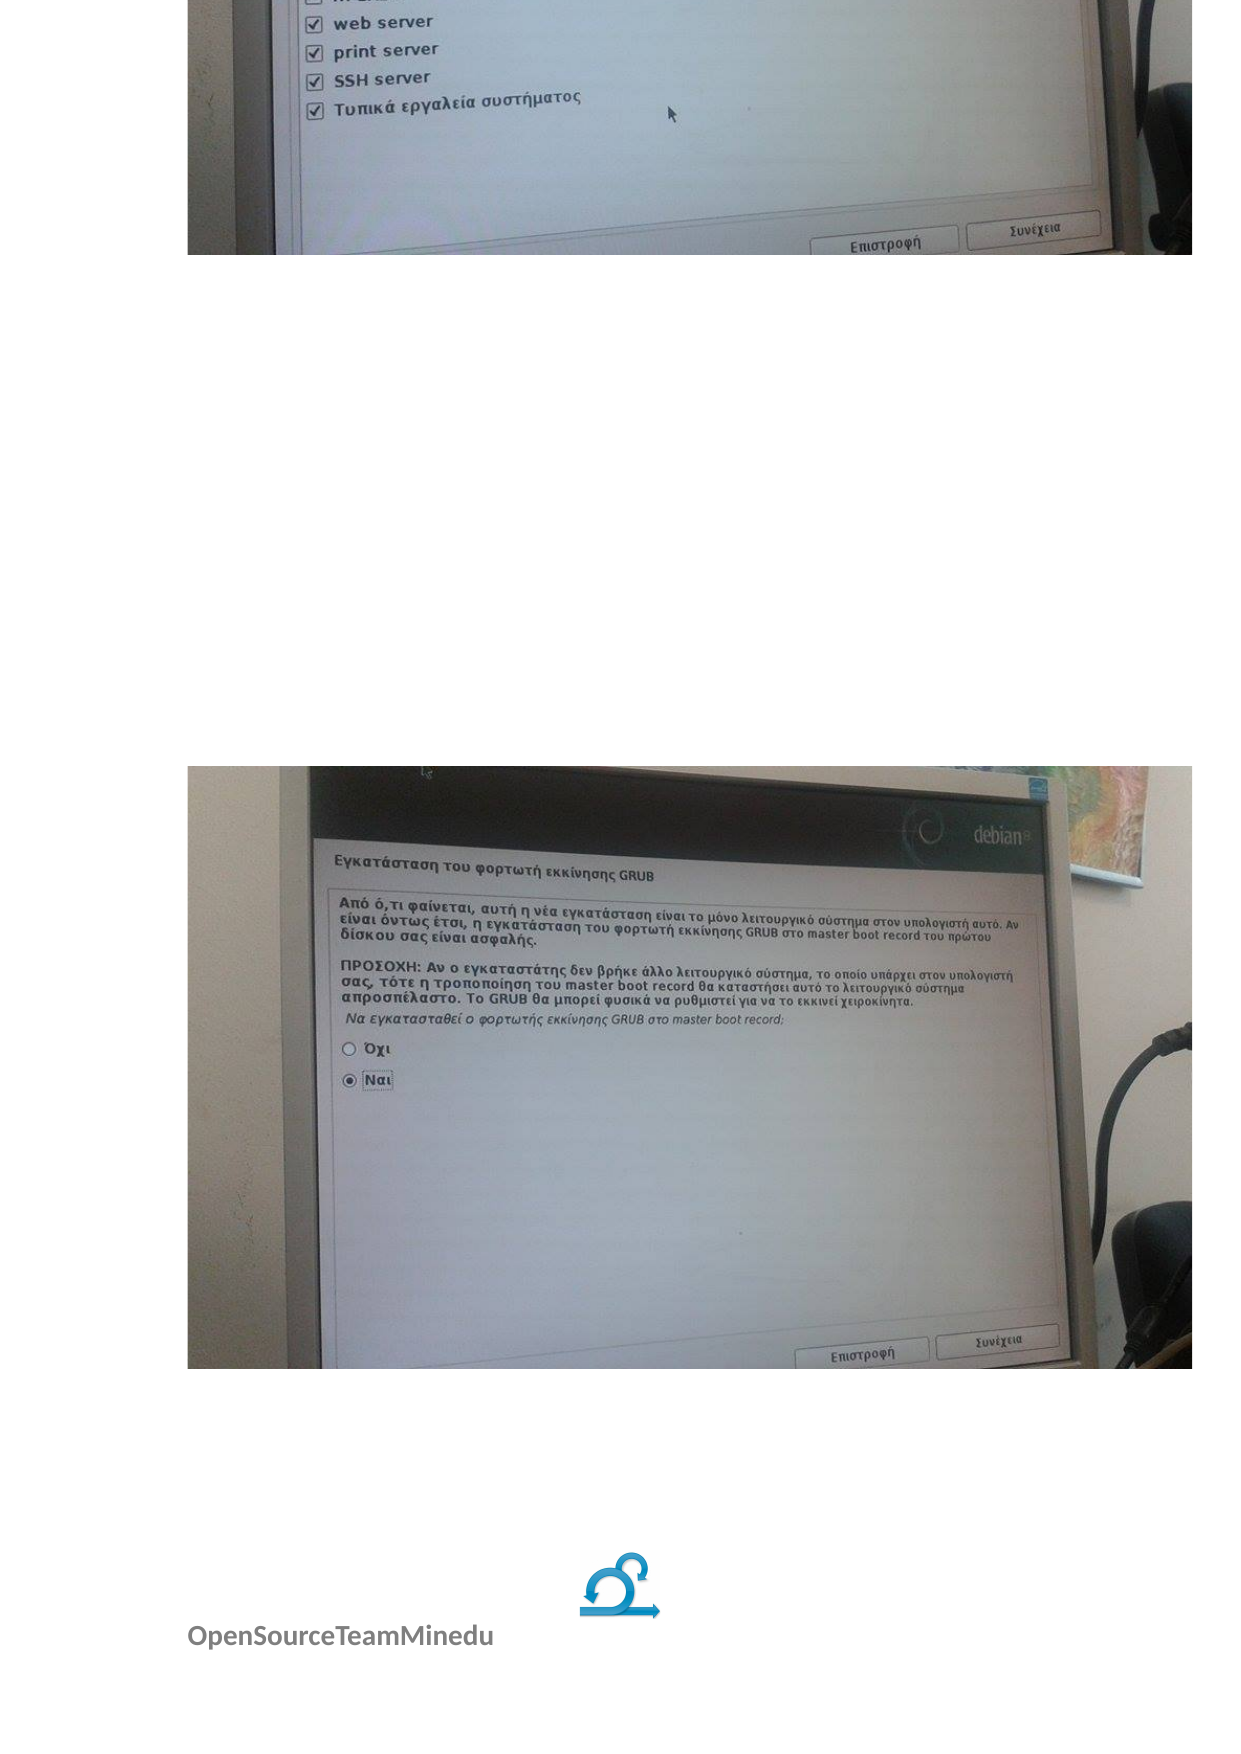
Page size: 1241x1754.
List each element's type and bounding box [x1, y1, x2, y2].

picture [187, 766, 1193, 1369]
picture [579, 1550, 661, 1619]
picture [187, 0, 1193, 255]
